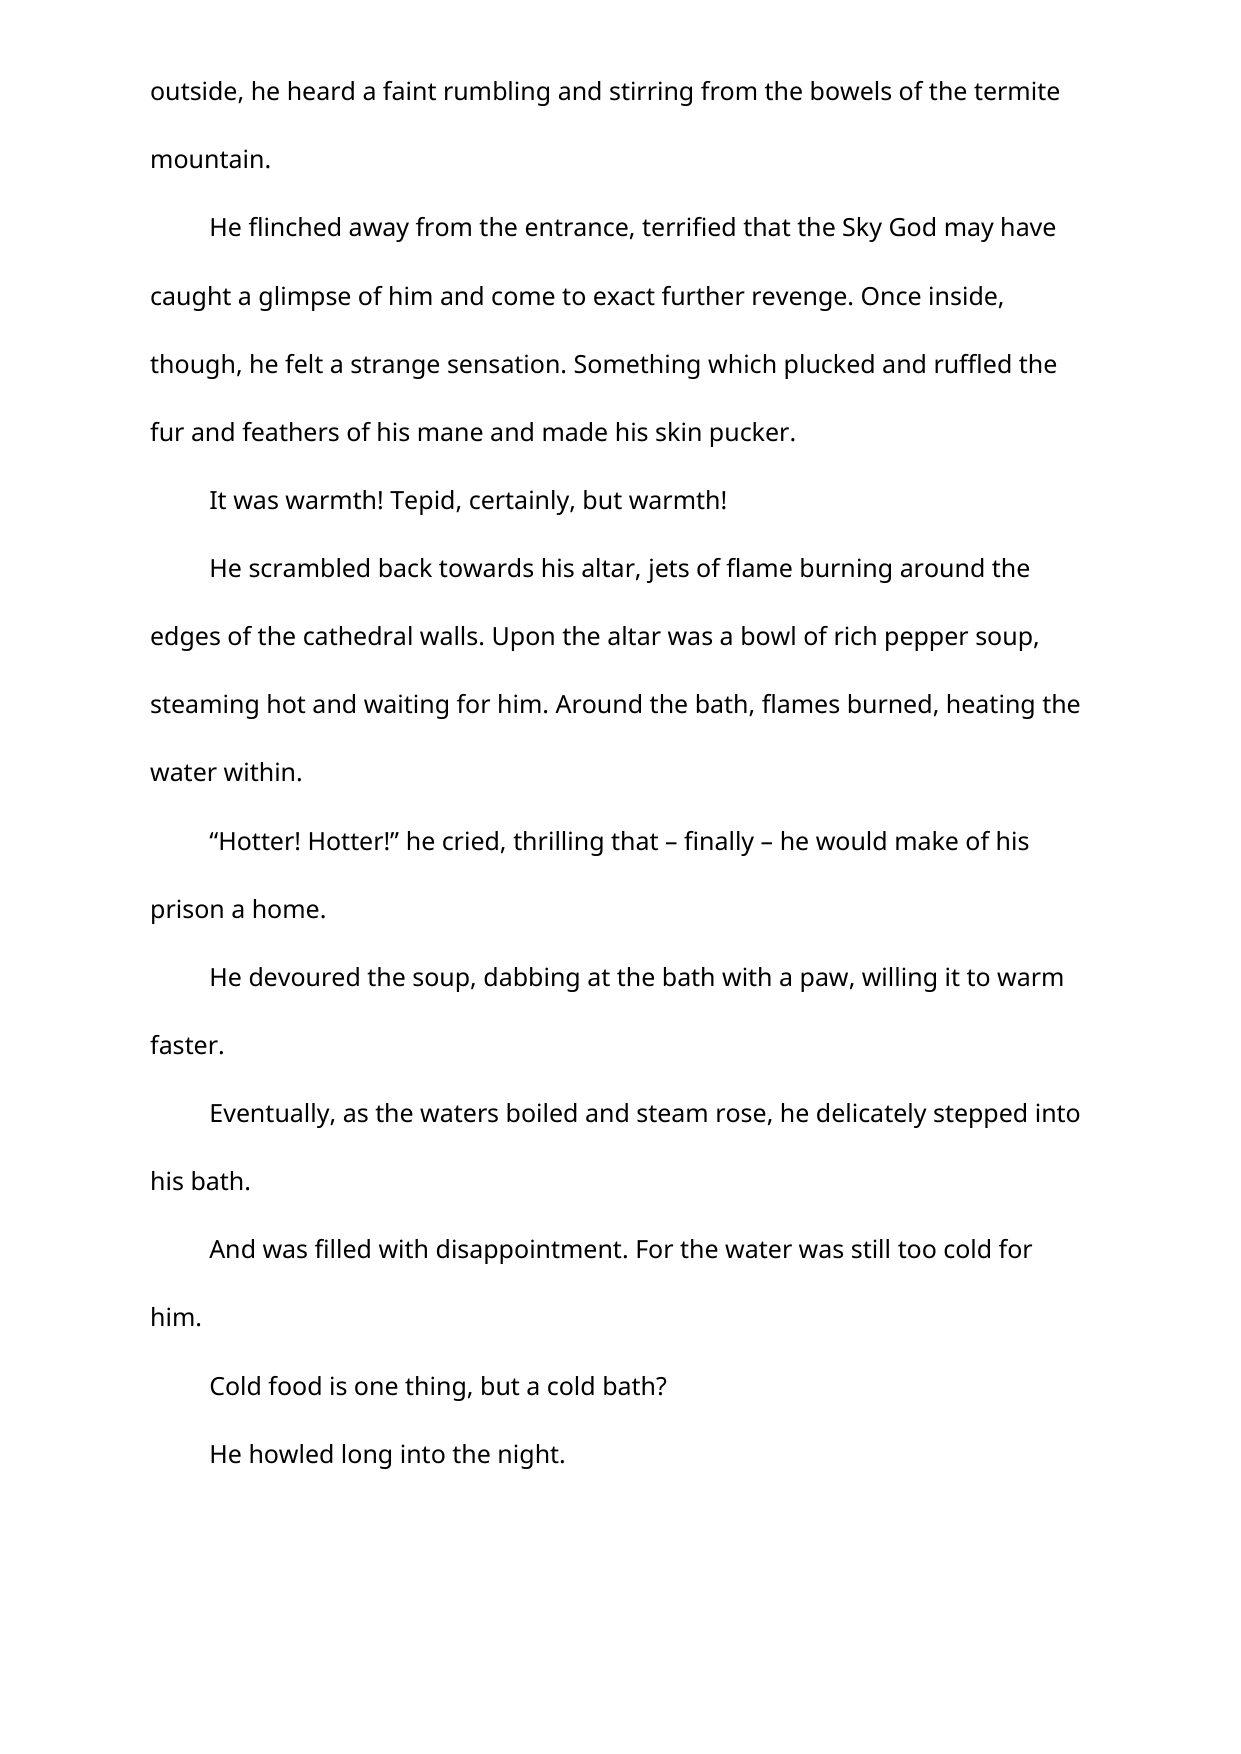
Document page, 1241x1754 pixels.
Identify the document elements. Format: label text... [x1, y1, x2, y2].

text And was filled with disappointment. For the water was still too cold for him. [150, 1232, 1090, 1334]
text Cold food is one thing, but a cold bath? [150, 1368, 1090, 1402]
text Eventually, as the waters boiled and steam rose, he delicately stepped into his bath. [150, 1096, 1090, 1198]
text He howled long into the night. [150, 1436, 1090, 1470]
text He flinched away from the entrance, terrified that the Sky God may have caught a glimpse of him and come to exact further revenge. Once inside, though, he felt a strange sensation. Something which plucked and ruffled the fur and feathers of his mane and made his skin pucker. [150, 210, 1090, 448]
text He scrambled back towards his altar, jets of flame burning around the edges of the cathedral walls. Upon the altar was a bowl of rich pepper soup, steaming hot and waiting for him. Around the bath, flames burned, heating the water within. [150, 551, 1090, 789]
text “Hotter! Hotter!” he cried, thrilling that – finally – he would make of his prison a home. [150, 823, 1090, 925]
text He devoured the soup, dabbing at the bath with a paw, willing it to warm faster. [150, 959, 1090, 1062]
text It was warmth! Tepid, certainly, but warmth! [150, 482, 1090, 517]
text outside, he heard a faint rumbling and stirring from the bowels of the termite mountain. [150, 74, 1090, 176]
